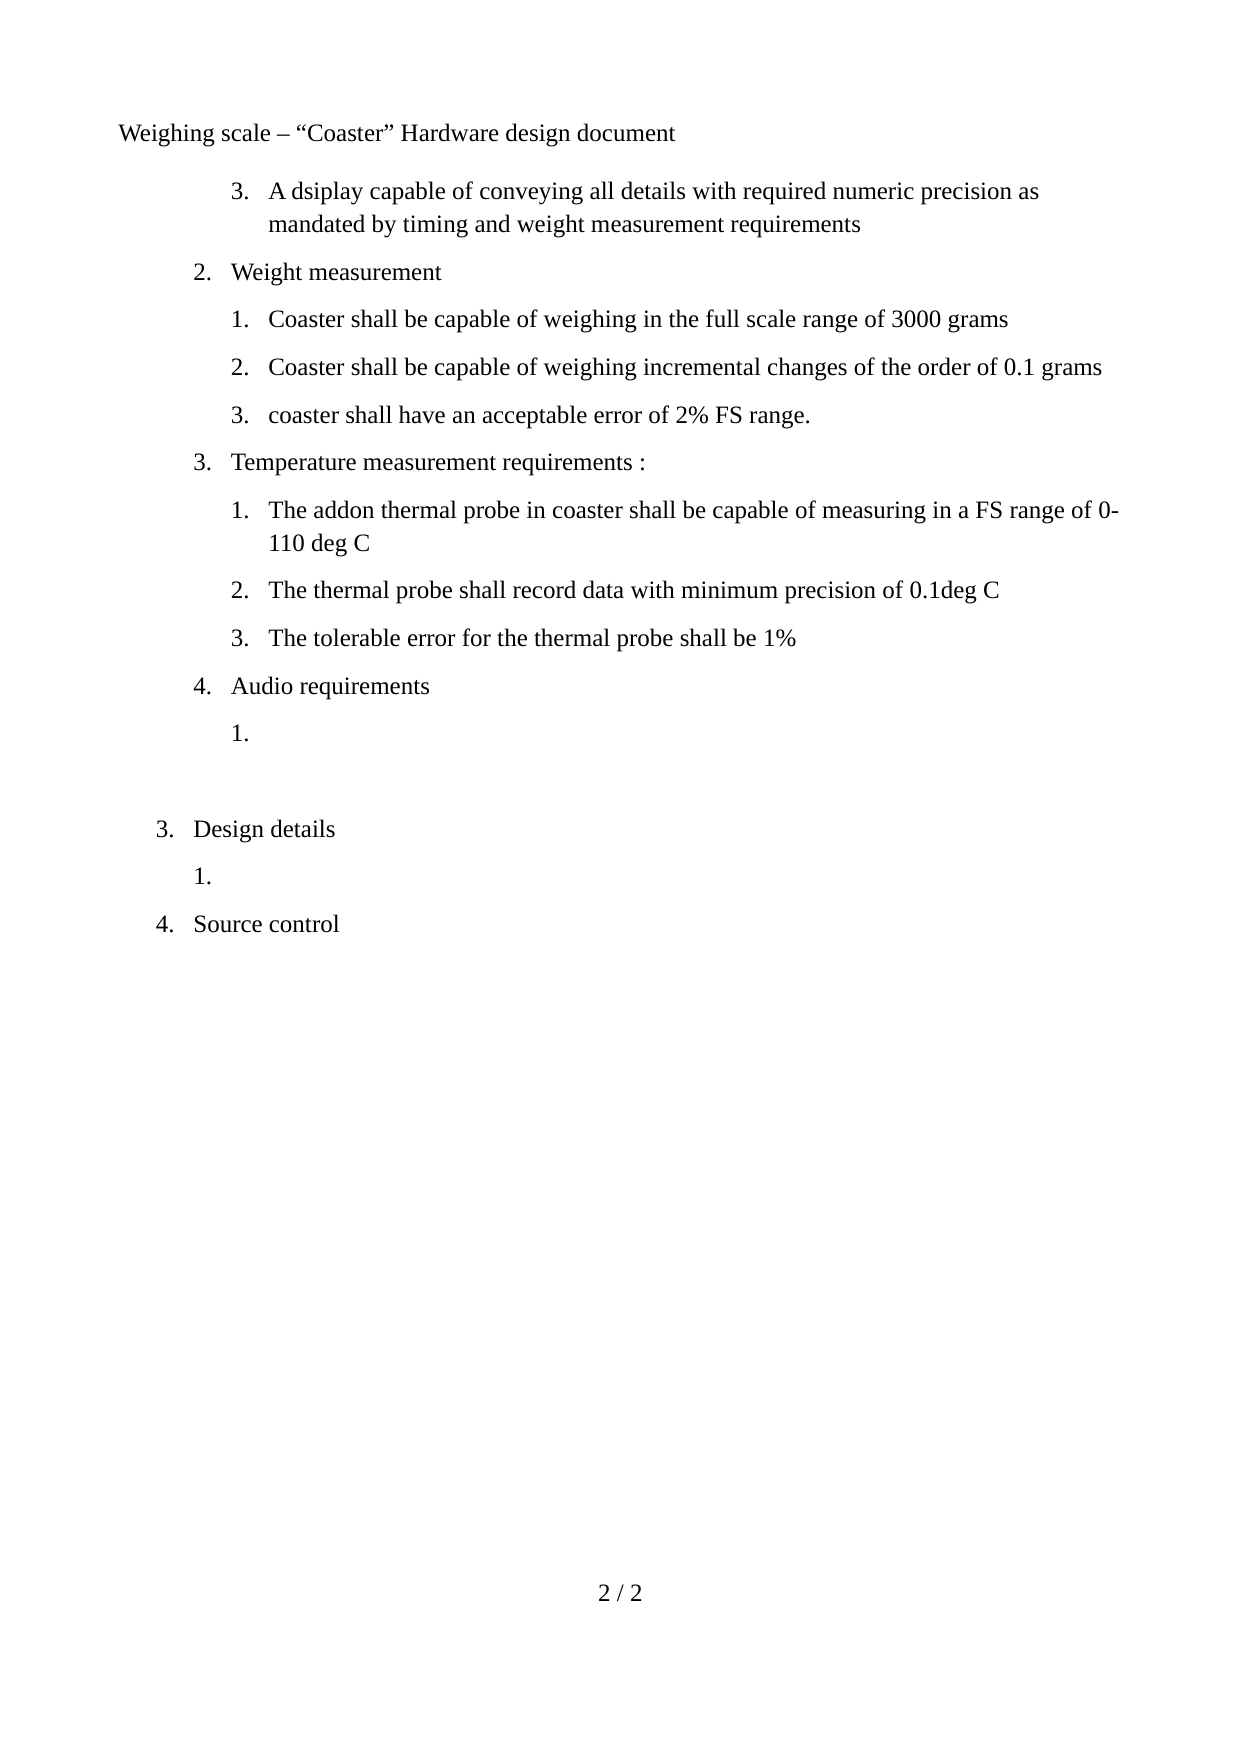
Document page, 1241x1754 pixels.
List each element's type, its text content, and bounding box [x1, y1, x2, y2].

list Weight measurement [193, 257, 1122, 286]
list The tolerable error for the thermal probe shall be 1% [231, 623, 1122, 652]
list Design details [156, 814, 1122, 842]
list Source control [156, 909, 1122, 938]
list Coaster shall be capable of weighing in the full scale range of 3000 grams [231, 304, 1122, 333]
list A dsiplay capable of conveying all details with required numeric precision as mandated by timing and weight measurement requirements [231, 176, 1122, 238]
list Coaster shall be capable of weighing incremental changes of the order of 0.1 grams [231, 352, 1122, 381]
list Audio requirements [193, 671, 1122, 699]
list coaster shall have an acceptable error of 2% FS range. [231, 400, 1122, 428]
list The thermal probe shall record data with minimum precision of 0.1deg C [231, 576, 1122, 604]
list Temperature measurement requirements : [193, 447, 1122, 476]
list The addon thermal probe in coaster shall be capable of measuring in a FS range of 0-110 deg C [231, 495, 1122, 557]
